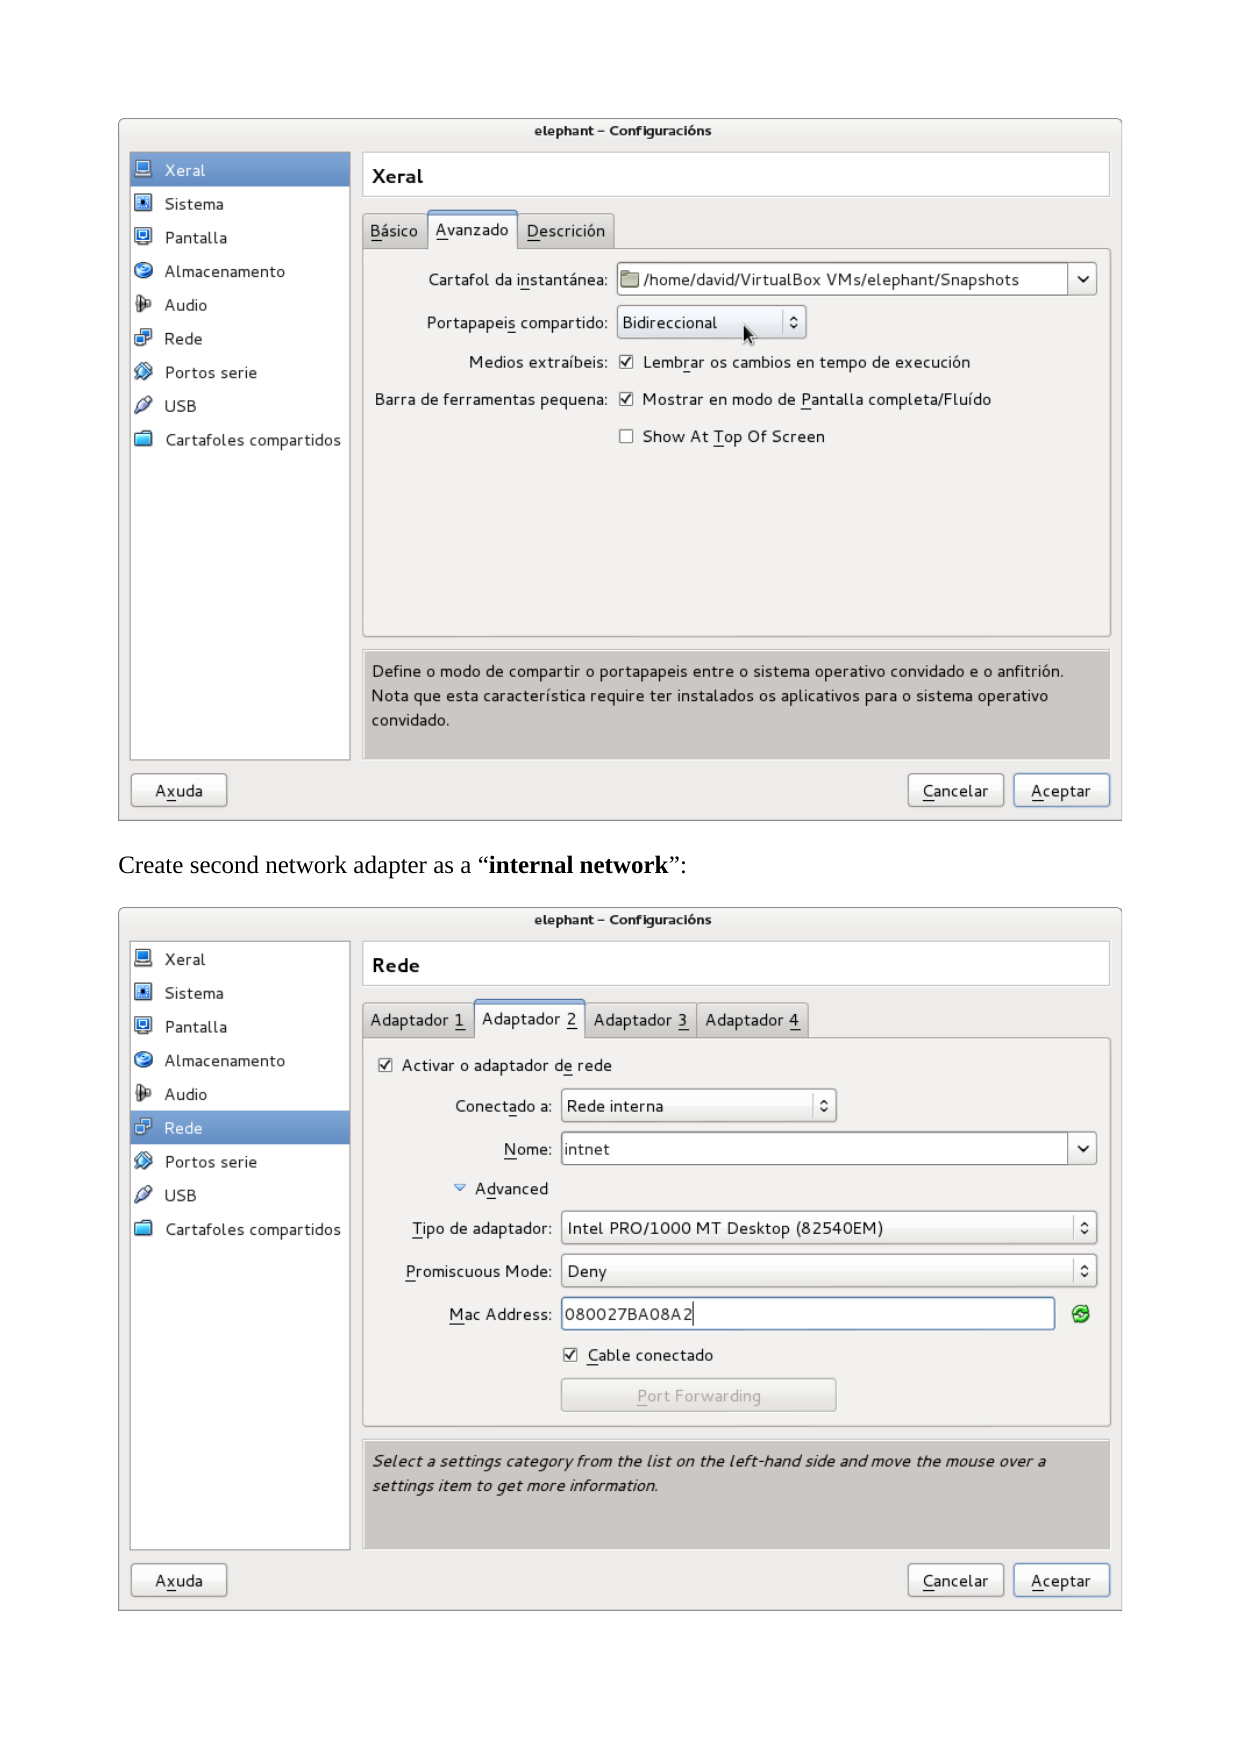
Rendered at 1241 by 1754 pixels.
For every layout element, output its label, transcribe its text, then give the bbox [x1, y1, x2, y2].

picture [118, 118, 1123, 821]
picture [118, 907, 1123, 1611]
text Create second network adapter as a “internal network”: [118, 850, 1122, 878]
